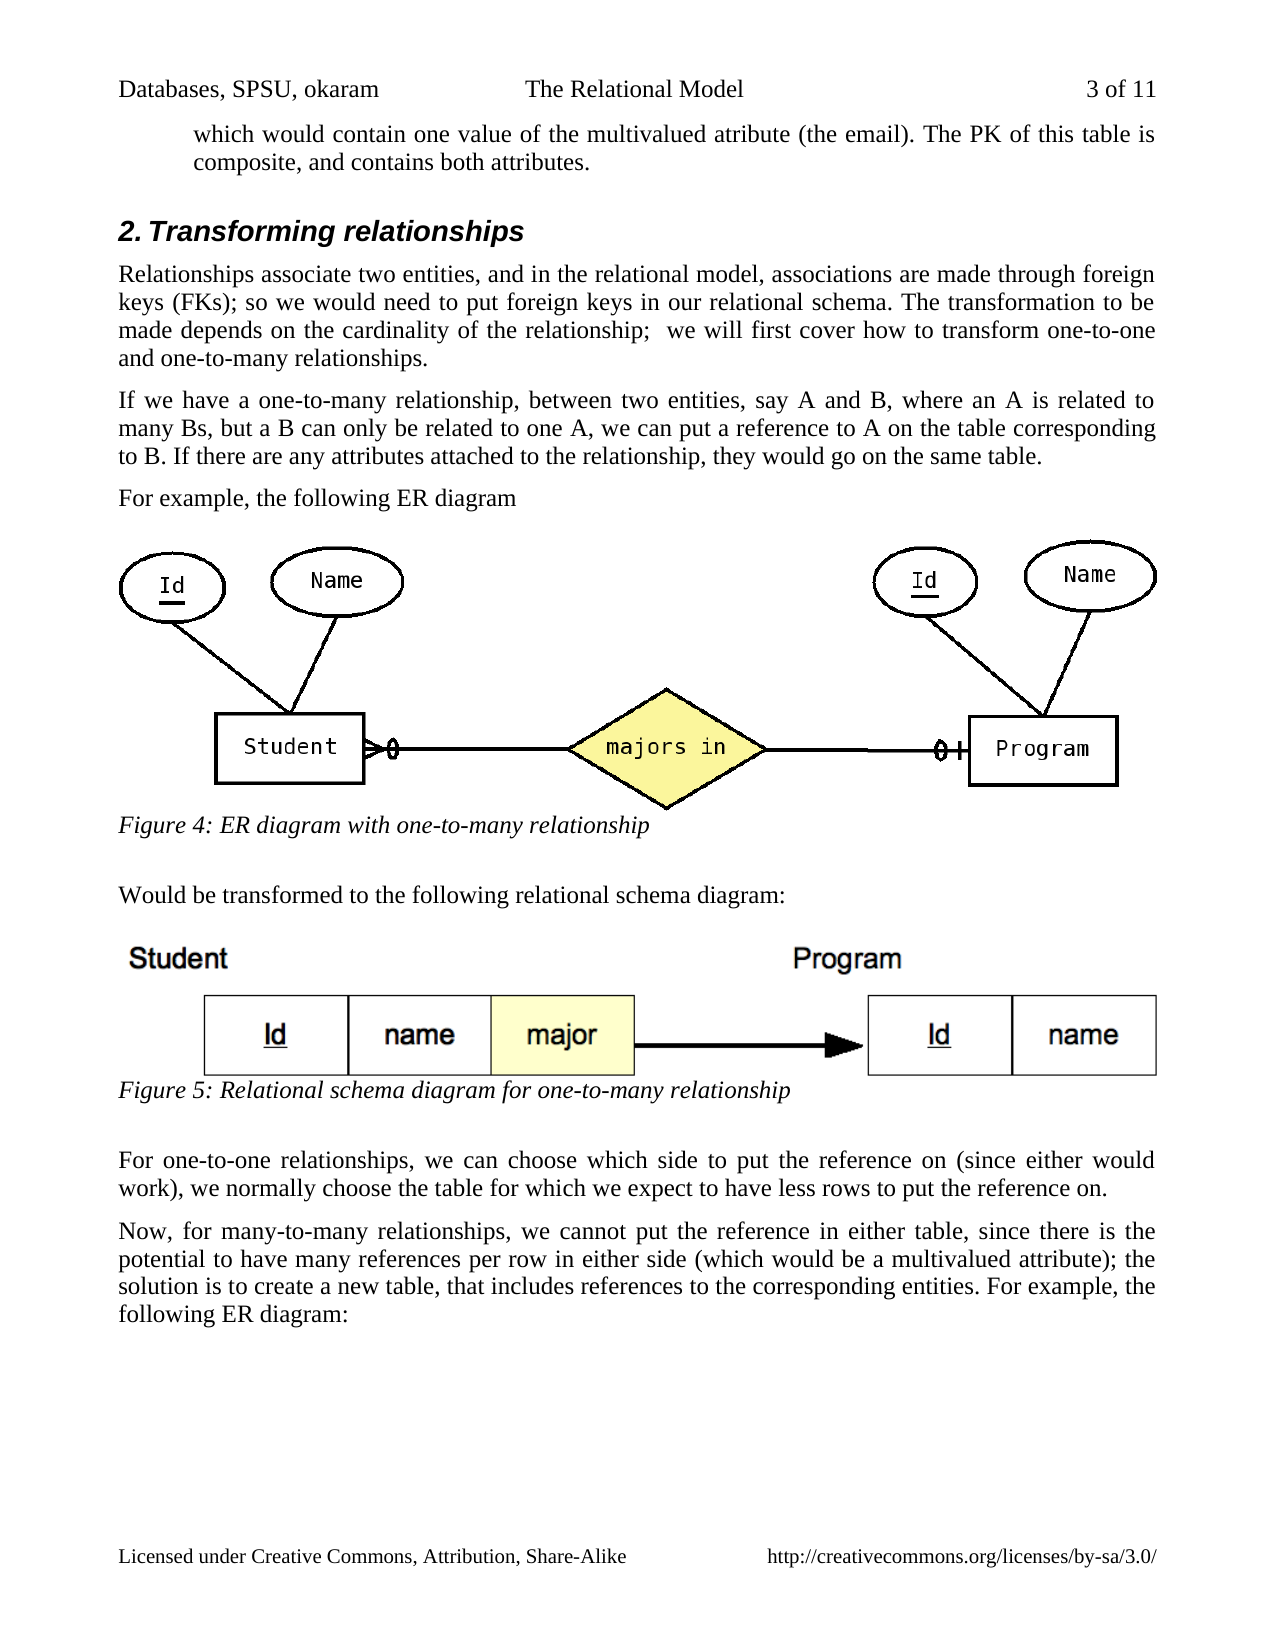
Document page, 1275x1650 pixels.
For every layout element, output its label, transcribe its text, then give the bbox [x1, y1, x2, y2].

picture [118, 936, 1158, 1077]
text Figure 4: ER diagram with one-to-many relationship [118, 811, 1157, 839]
subtitle Transforming relationships [118, 215, 1157, 248]
text For example, the following ER diagram [118, 484, 1157, 512]
picture [118, 539, 1158, 811]
list which would contain one value of the multivalued atribute (the email). The PK of this table is composite, and contains both attributes. [156, 120, 1157, 175]
text Relationships associate two entities, and in the relational model, associations are made through foreign keys (FKs); so we would need to put foreign keys in our relational schema. The transformation to be made depends on the cardinality of the relationship; we will first cover how to transform one-to-one and one-to-many relationships. [118, 261, 1157, 371]
text Would be transformed to the following relational schema diagram: [118, 881, 1157, 909]
text Now, for many-to-many relationships, we cannot put the reference in either table, since there is the potential to have many references per row in either side (which would be a multivalued attribute); the solution is to create a new table, that includes references to the corresponding entities. For example, the following ER diagram: [118, 1217, 1157, 1328]
text Figure 5: Relational schema diagram for one-to-many relationship [118, 1077, 1157, 1104]
text If we have a one-to-many relationship, between two entities, say A and B, where an A is related to many Bs, but a B can only be related to one A, we can put a reference to A on the table corresponding to B. If there are any attributes attached to the relationship, they would go on the same table. [118, 386, 1157, 469]
text For one-to-one relationships, we can choose which side to put the reference on (since either would work), we normally choose the table for which we expect to have less rows to put the reference on. [118, 1147, 1157, 1202]
